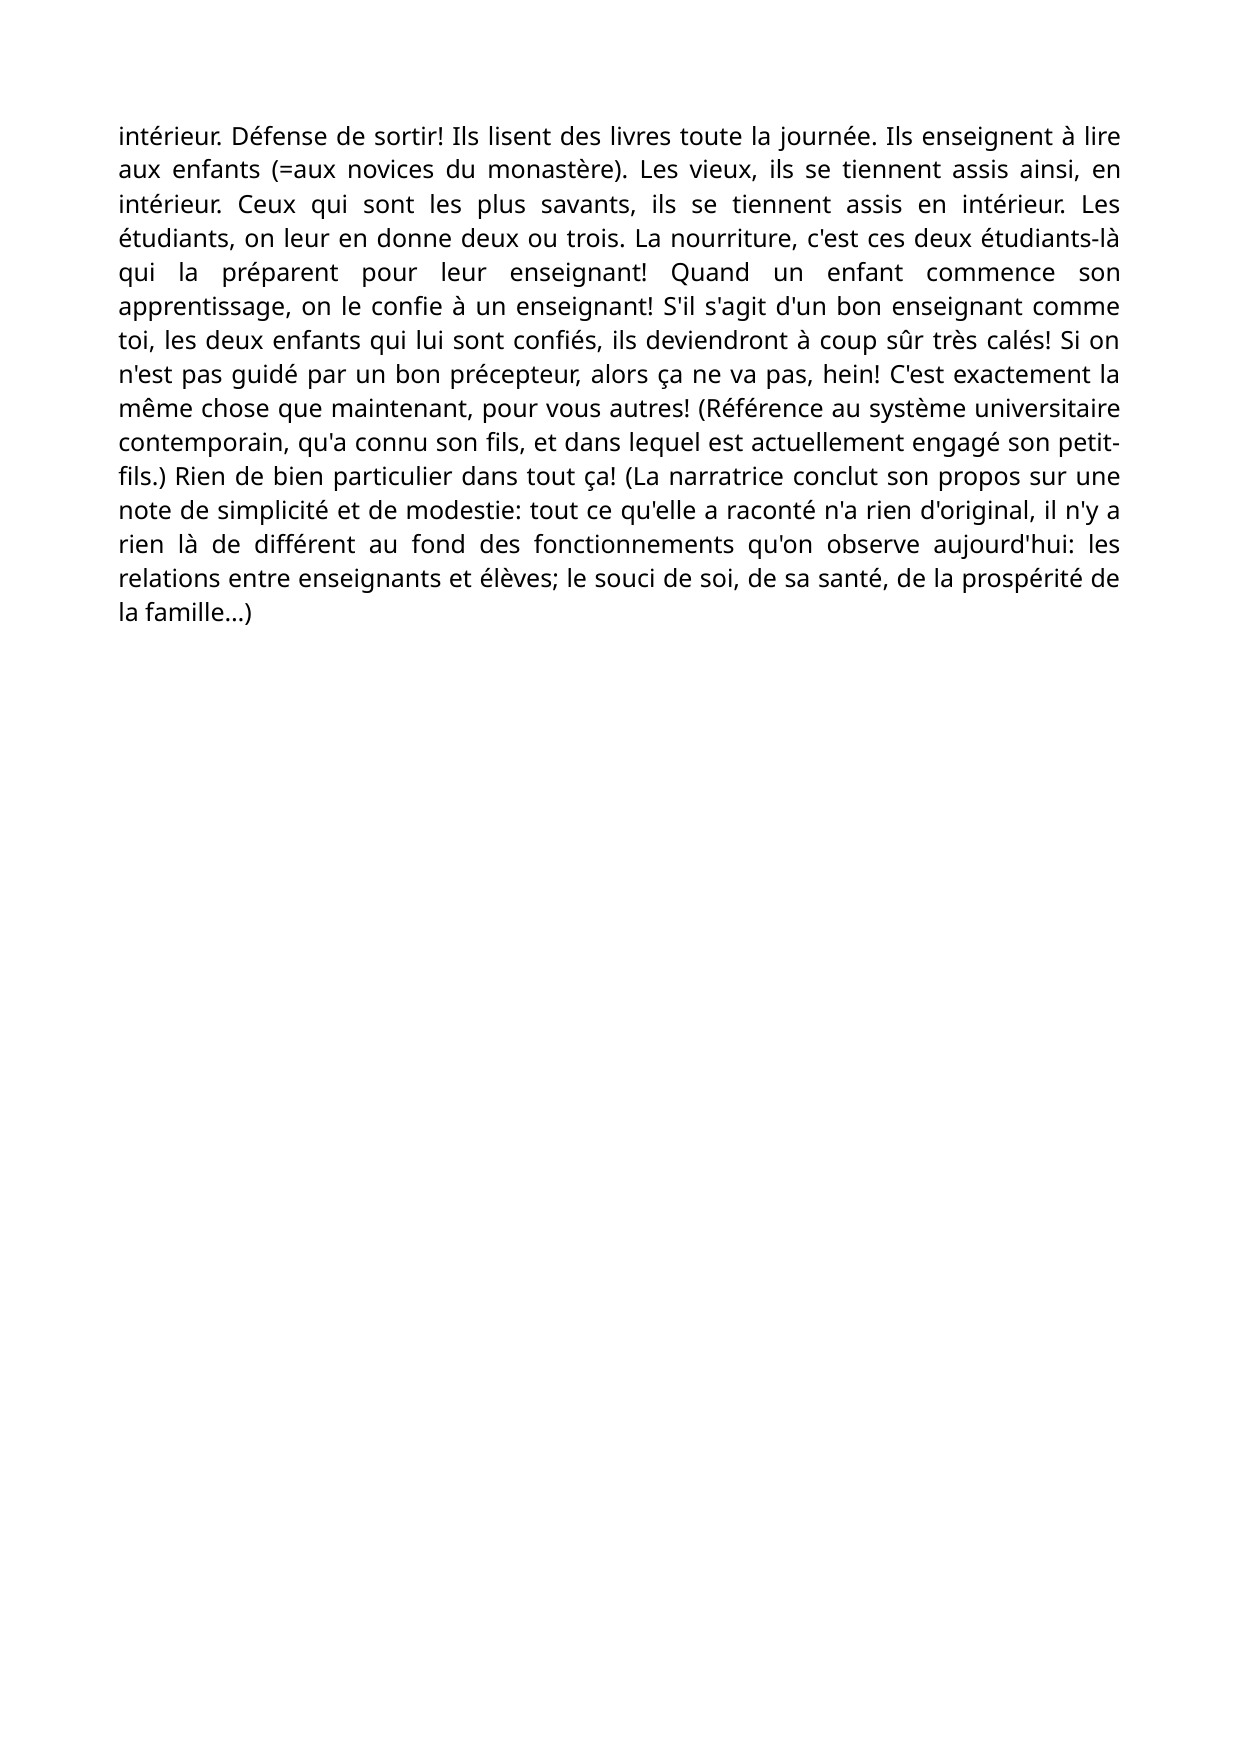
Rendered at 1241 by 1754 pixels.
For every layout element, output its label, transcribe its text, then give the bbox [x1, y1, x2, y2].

text intérieur. Défense de sortir! Ils lisent des livres toute la journée. Ils enseignent à lire aux enfants (=aux novices du monastère). Les vieux, ils se tiennent assis ainsi, en intérieur. Ceux qui sont les plus savants, ils se tiennent assis en intérieur. Les étudiants, on leur en donne deux ou trois. La nourriture, c'est ces deux étudiants-là qui la préparent pour leur enseignant! Quand un enfant commence son apprentissage, on le confie à un enseignant! S'il s'agit d'un bon enseignant comme toi, les deux enfants qui lui sont confiés, ils deviendront à coup sûr très calés! Si on n'est pas guidé par un bon précepteur, alors ça ne va pas, hein! C'est exactement la même chose que maintenant, pour vous autres! (Référence au système universitaire contemporain, qu'a connu son fils, et dans lequel est actuellement engagé son petit-fils.) Rien de bien particulier dans tout ça! (La narratrice conclut son propos sur une note de simplicité et de modestie: tout ce qu'elle a raconté n'a rien d'original, il n'y a rien là de différent au fond des fonctionnements qu'on observe aujourd'hui: les relations entre enseignants et élèves; le souci de soi, de sa santé, de la prospérité de la famille…) [118, 118, 1122, 629]
